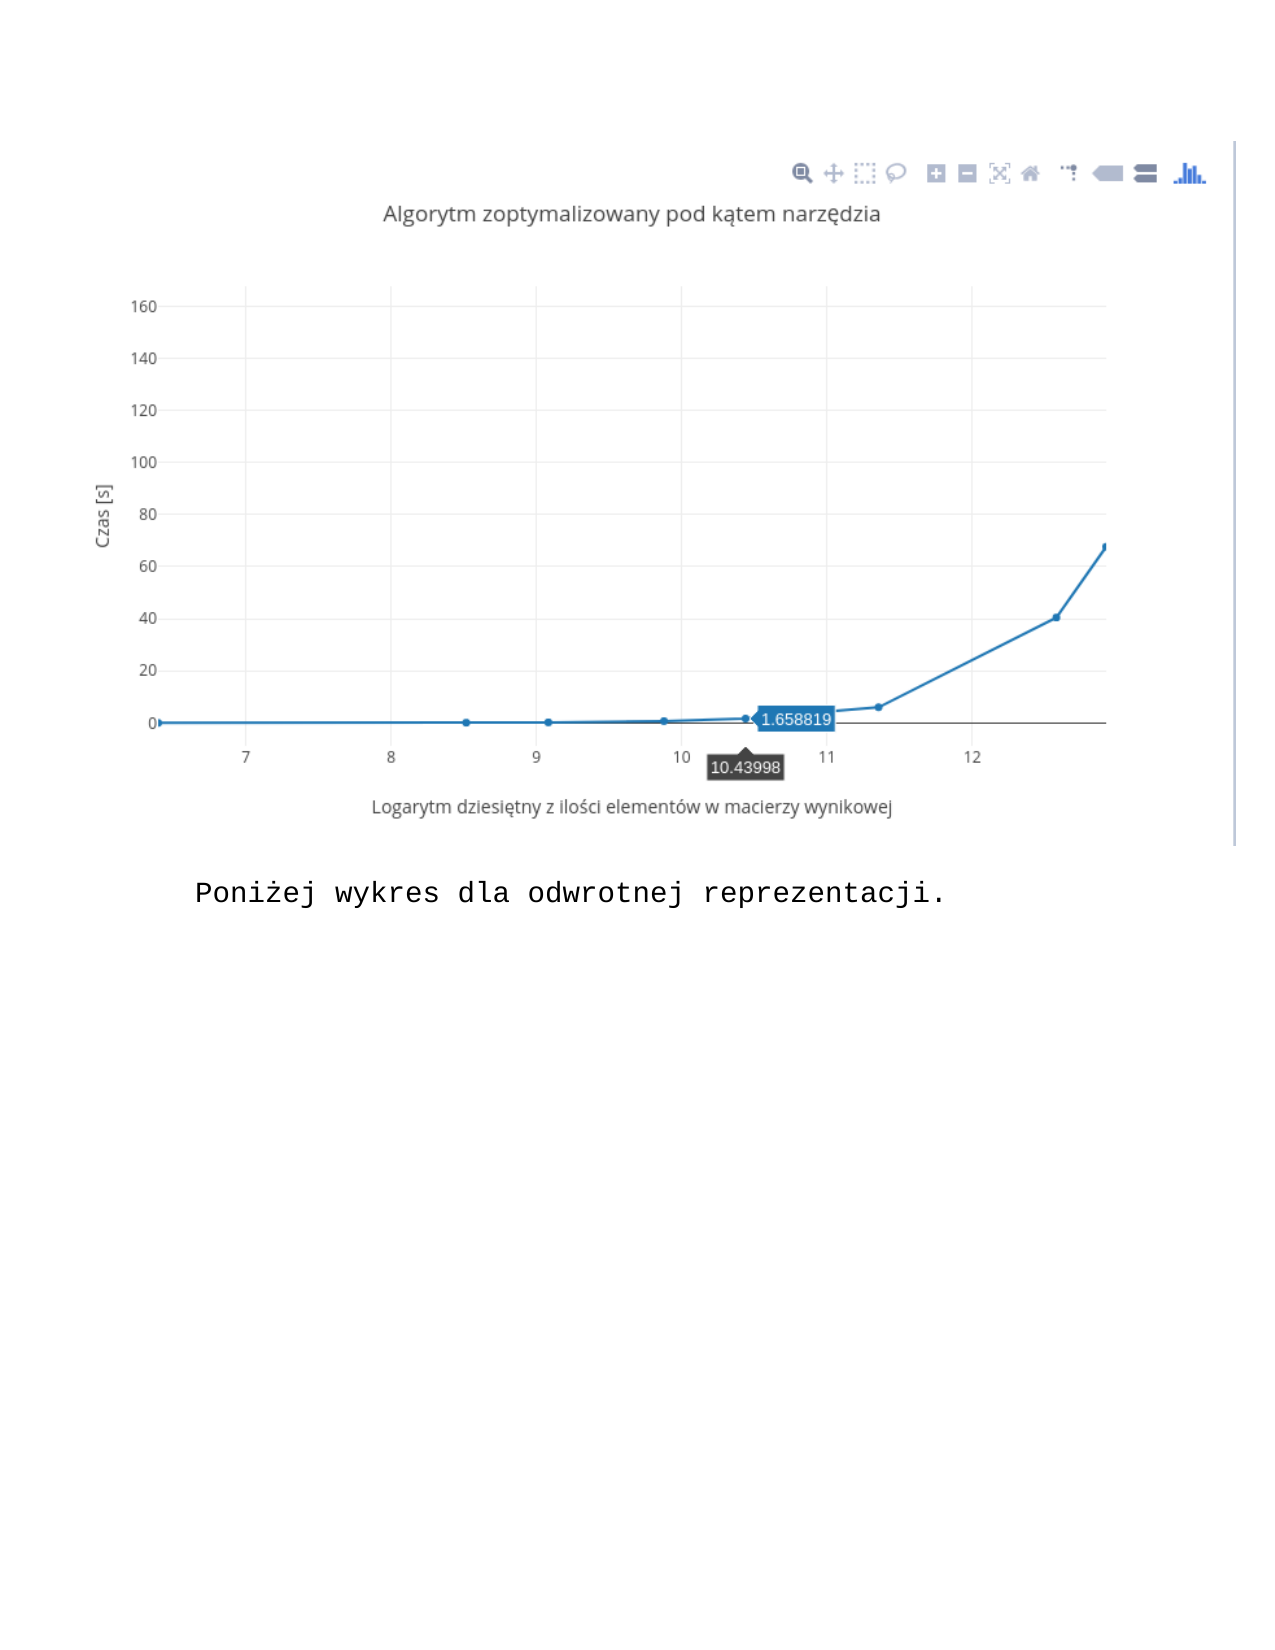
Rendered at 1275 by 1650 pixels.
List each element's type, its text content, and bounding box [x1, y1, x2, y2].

text Poniżej wykres dla odwrotnej reprezentacji. [195, 878, 1157, 912]
picture [39, 141, 1236, 846]
